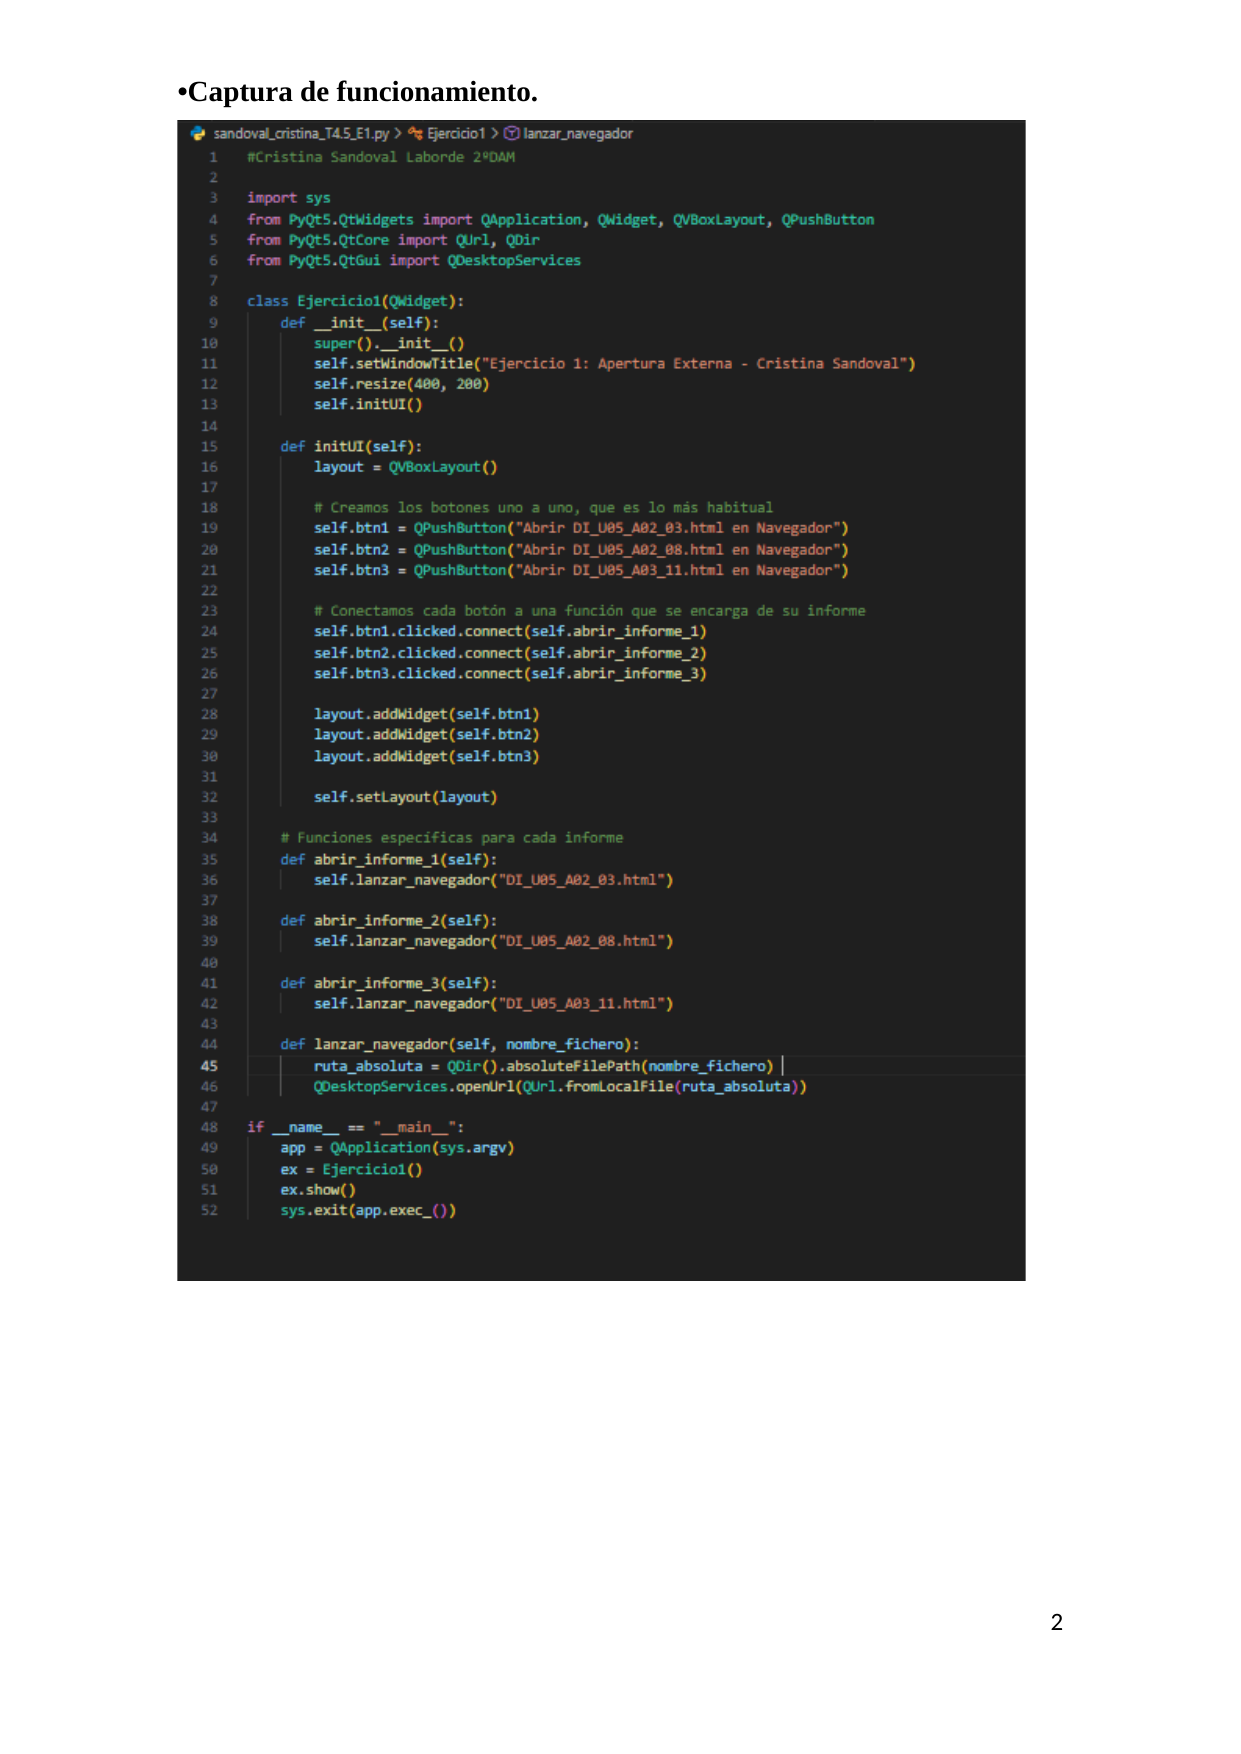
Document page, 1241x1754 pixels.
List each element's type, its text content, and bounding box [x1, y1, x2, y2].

subtitle •Captura de funcionamiento. [177, 74, 1063, 107]
